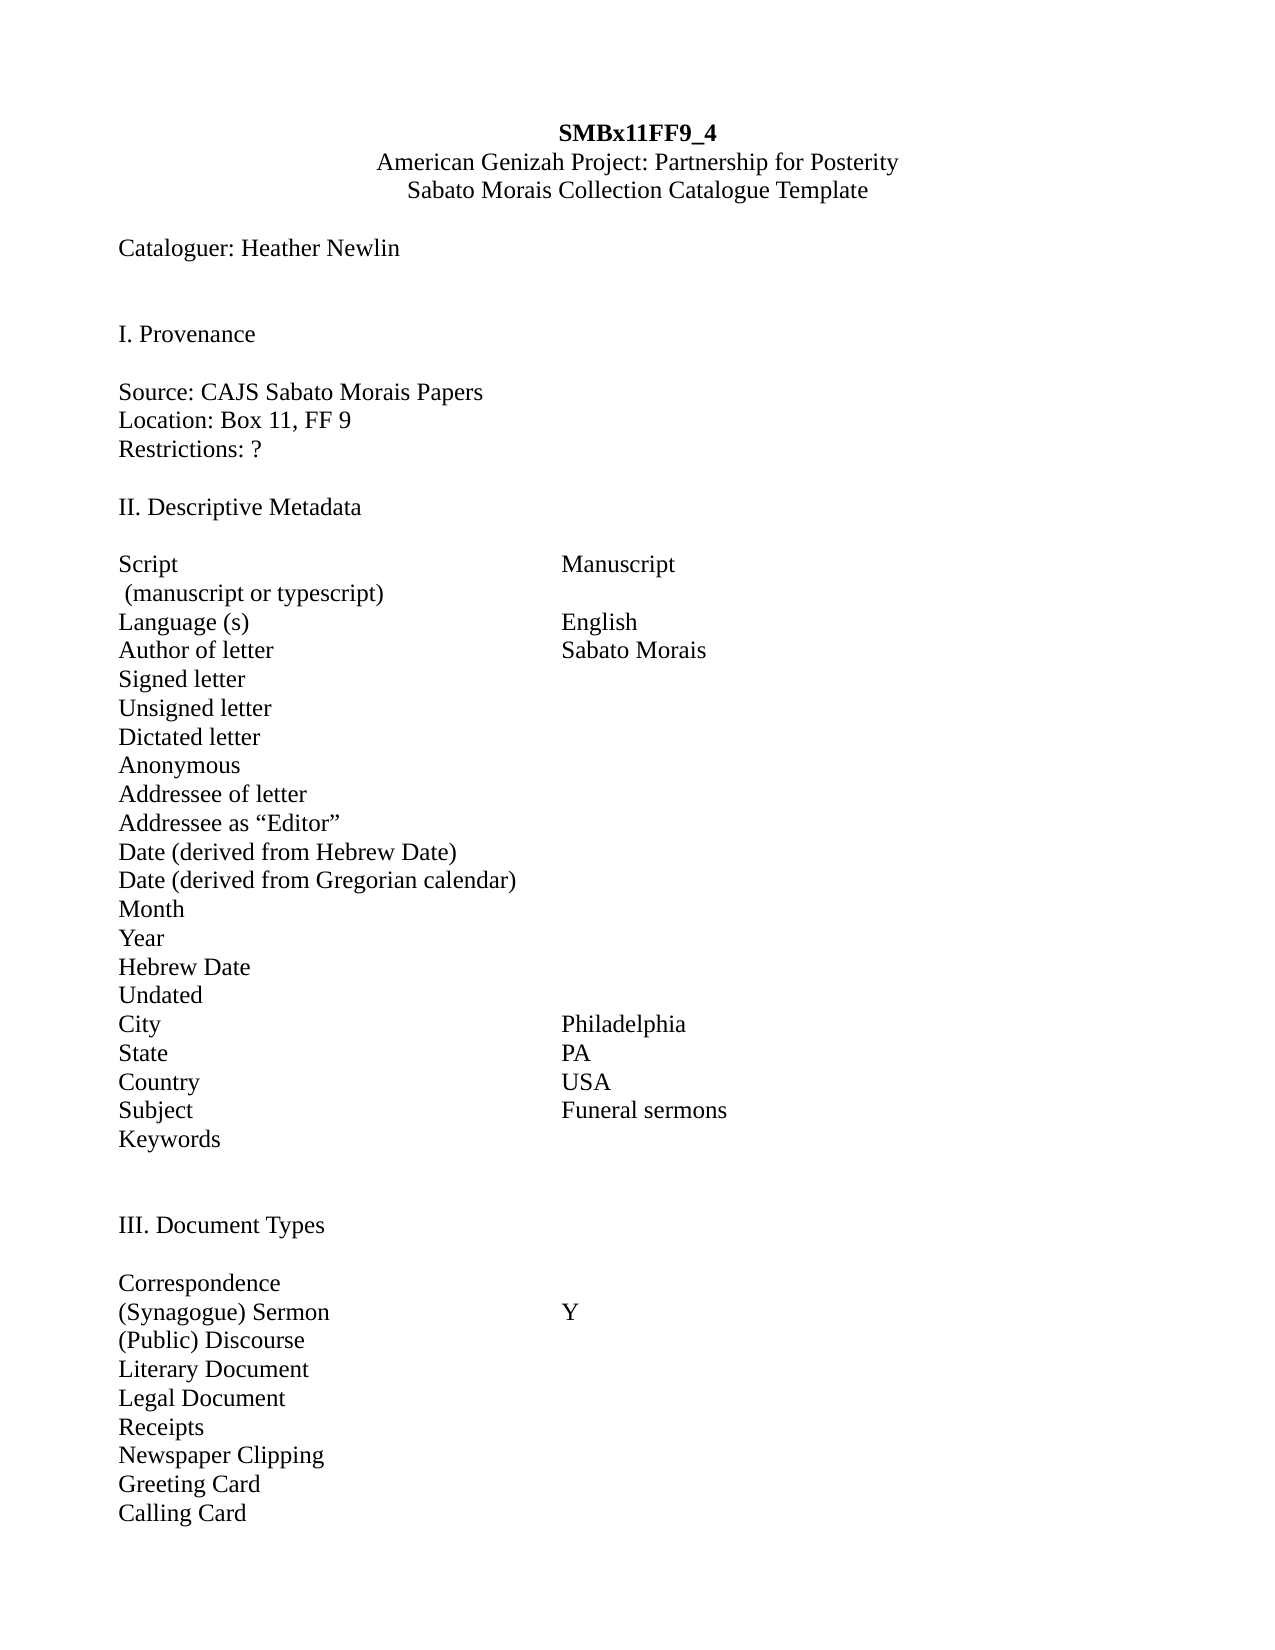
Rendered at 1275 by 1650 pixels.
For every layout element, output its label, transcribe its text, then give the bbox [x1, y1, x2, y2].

text Sabato Morais Collection Catalogue Template [118, 176, 1157, 204]
text Receipts [118, 1412, 1157, 1441]
text Script Manuscript [118, 549, 1157, 578]
text Legal Document [118, 1383, 1157, 1412]
text (Synagogue) Sermon Y [118, 1297, 1157, 1326]
text Year [118, 923, 1157, 952]
text Addressee as “Editor” [118, 808, 1157, 837]
text Unsigned letter [118, 693, 1157, 722]
text American Genizah Project: Partnership for Posterity [118, 147, 1157, 176]
text Signed letter [118, 664, 1157, 693]
text Cataloguer: Heather Newlin [118, 233, 1157, 262]
text Hebrew Date [118, 952, 1157, 981]
text Date (derived from Gregorian calendar) [118, 866, 1157, 894]
text City Philadelphia [118, 1009, 1157, 1038]
text Literary Document [118, 1354, 1157, 1383]
text Language (s) English [118, 607, 1157, 636]
text Restrictions: ? [118, 434, 1157, 463]
text I. Provenance [118, 319, 1157, 348]
text Country USA [118, 1067, 1157, 1096]
text II. Descriptive Metadata [118, 492, 1157, 521]
text Greeting Card [118, 1469, 1157, 1498]
text (Public) Discourse [118, 1326, 1157, 1354]
text Undated [118, 981, 1157, 1009]
text SMBx11FF9_4 [118, 118, 1157, 147]
text Addressee of letter [118, 779, 1157, 808]
text III. Document Types [118, 1211, 1157, 1239]
text (manuscript or typescript) [118, 578, 1157, 607]
text Newspaper Clipping [118, 1441, 1157, 1469]
text Location: Box 11, FF 9 [118, 406, 1157, 434]
text Anonymous [118, 751, 1157, 779]
text State PA [118, 1038, 1157, 1067]
text Dictated letter [118, 722, 1157, 751]
text Author of letter Sabato Morais [118, 636, 1157, 664]
text Correspondence [118, 1268, 1157, 1297]
text Calling Card [118, 1498, 1157, 1527]
text Source: CAJS Sabato Morais Papers [118, 377, 1157, 406]
text Keywords [118, 1124, 1157, 1153]
text Month [118, 894, 1157, 923]
text Subject Funeral sermons [118, 1096, 1157, 1124]
text Date (derived from Hebrew Date) [118, 837, 1157, 866]
